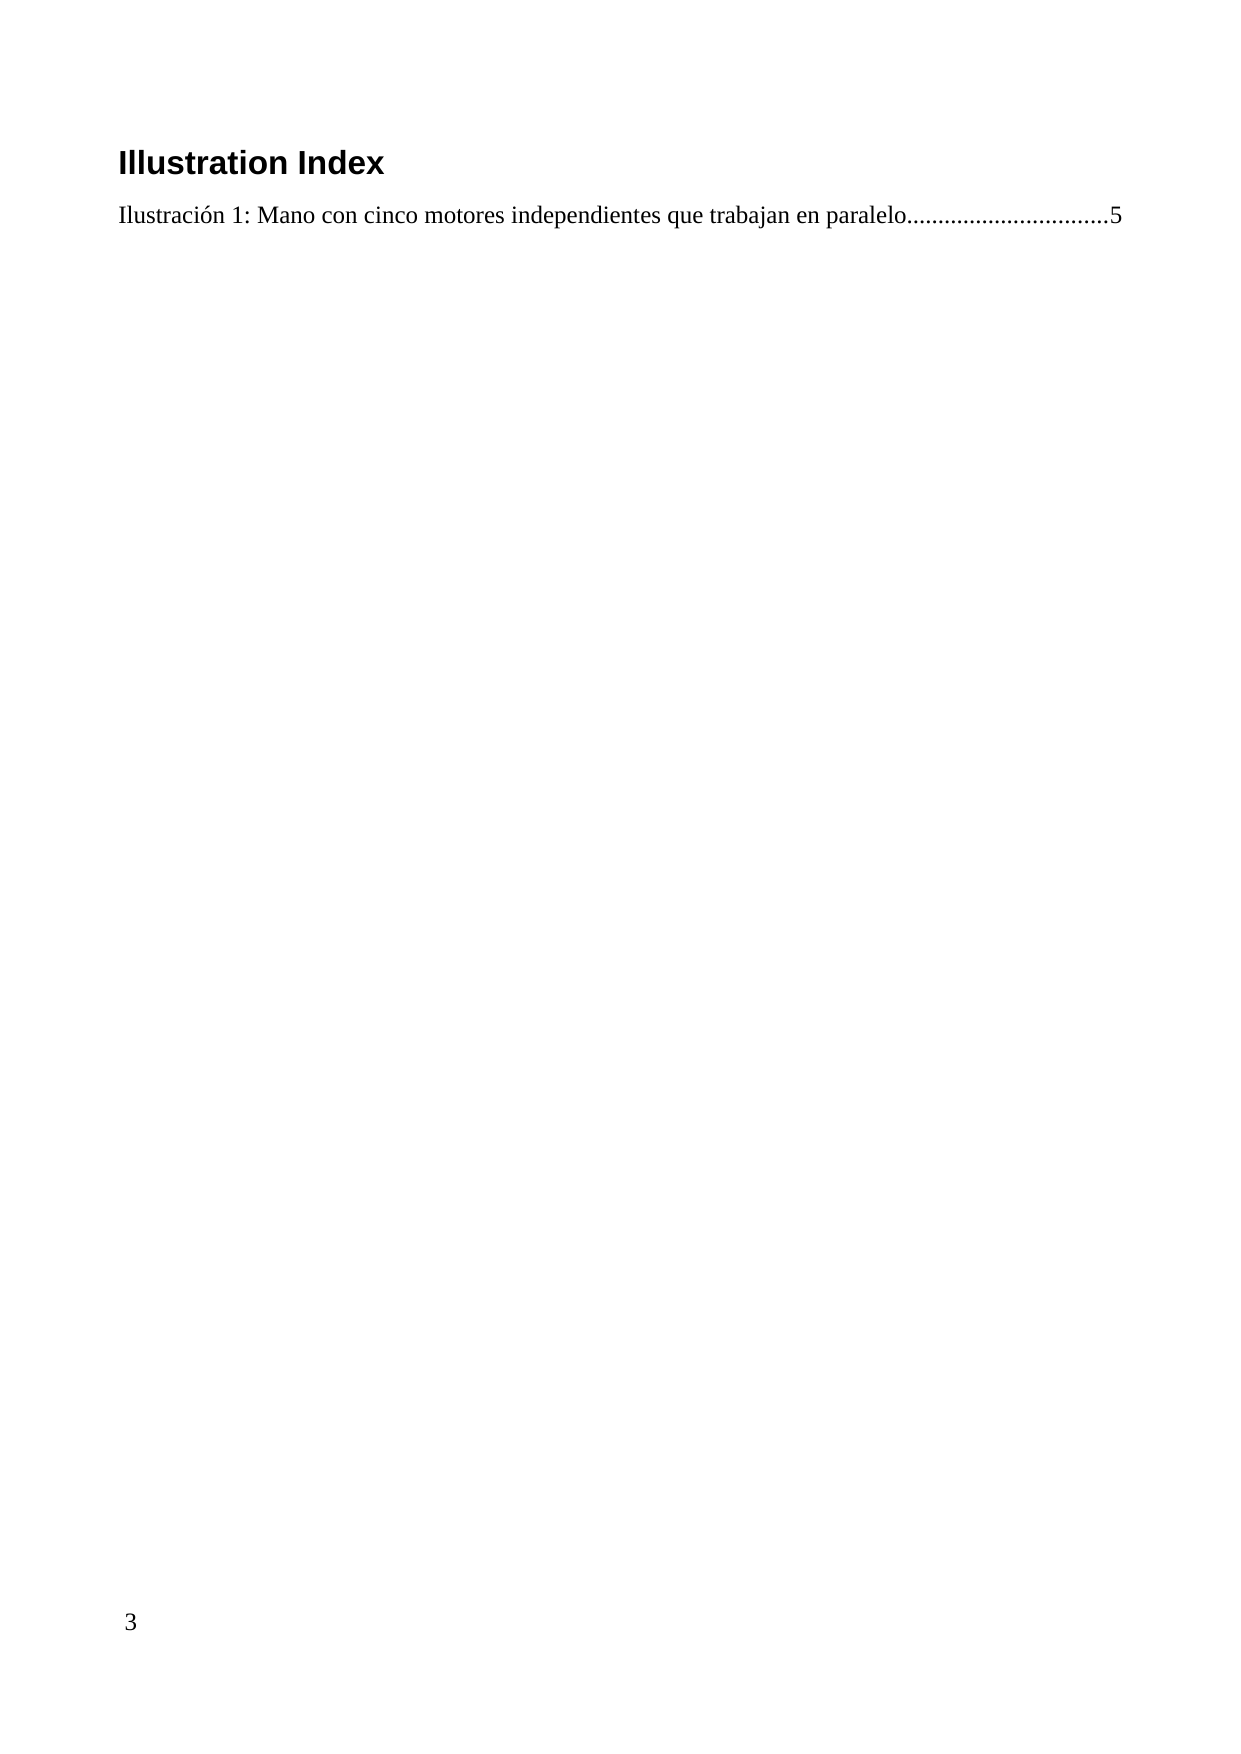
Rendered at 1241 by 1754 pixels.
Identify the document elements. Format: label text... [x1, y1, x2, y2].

subtitle Illustration Index [118, 143, 1122, 182]
text Ilustración 1: Mano con cinco motores independientes que trabajan en paralelo 5 [118, 200, 1122, 229]
